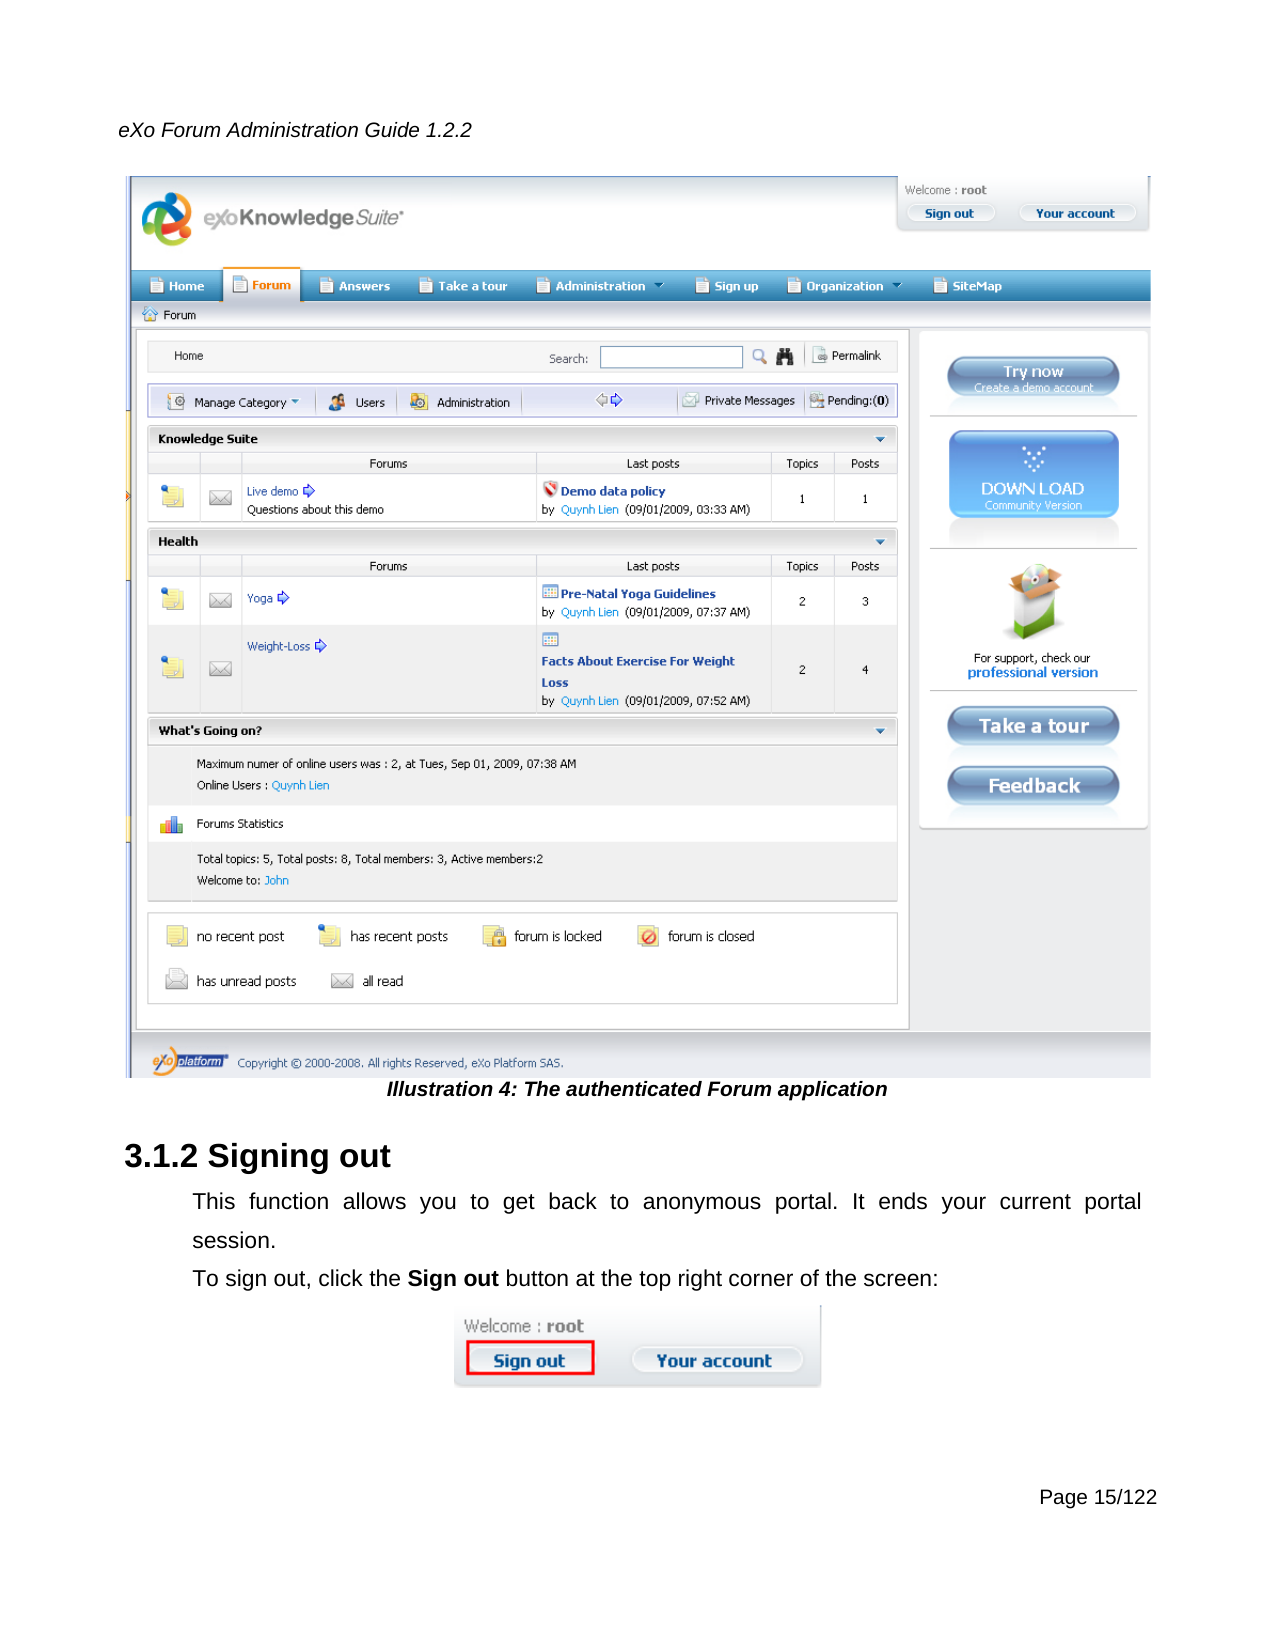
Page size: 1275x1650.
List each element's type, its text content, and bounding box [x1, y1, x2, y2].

picture [125, 176, 1151, 1078]
text To sign out, click the Sign out button at the top right corner of the screen: [118, 1266, 1157, 1292]
subtitle Signing out [124, 1138, 1157, 1175]
text This function allows you to get back to anonymous portal. It ends your current portal session. [118, 1187, 1157, 1253]
picture [454, 1304, 822, 1388]
text Illustration 4: The authenticated Forum application [126, 1078, 1151, 1100]
